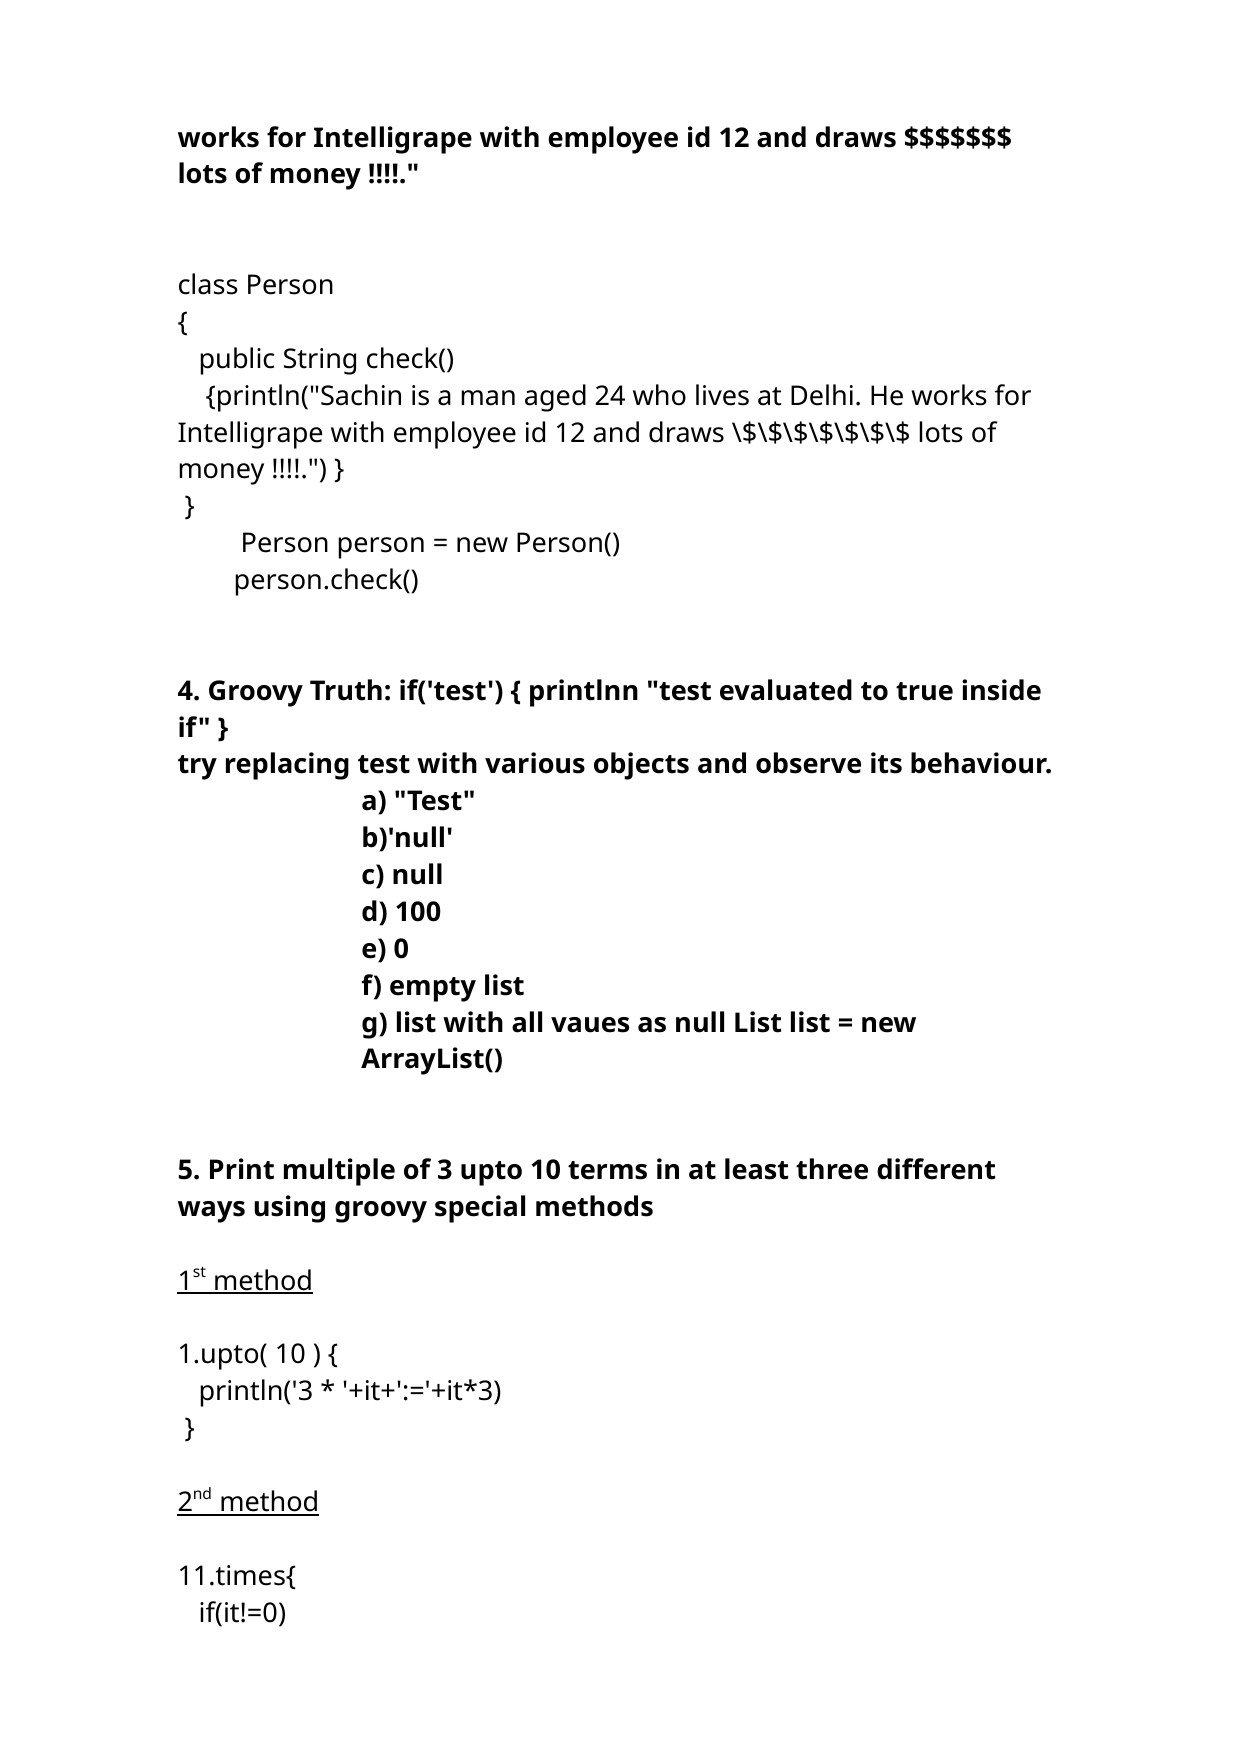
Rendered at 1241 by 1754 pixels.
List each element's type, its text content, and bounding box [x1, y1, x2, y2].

text Person person = new Person() [177, 524, 1063, 561]
text a) "Test" [361, 782, 1004, 819]
text 1st method [177, 1261, 1063, 1298]
text g) list with all vaues as null List list = new ArrayList() [361, 1003, 1004, 1077]
text c) null [361, 856, 1004, 892]
text 2nd method [177, 1482, 1063, 1519]
text } [177, 487, 1063, 524]
text {println("Sachin is a man aged 24 who lives at Delhi. He works for Intelligrape with employee id 12 and draws \$\$\$\$\$\$\$ lots of money !!!!.") } [177, 376, 1063, 487]
text { [177, 302, 1063, 339]
text 5. Print multiple of 3 upto 10 terms in at least three different ways using groovy special methods [177, 1151, 1063, 1224]
text person.check() [177, 561, 1063, 597]
text f) empty list [361, 966, 1004, 1003]
text public String check() [177, 339, 1063, 376]
text if(it!=0) [177, 1593, 1063, 1630]
text d) 100 [361, 892, 1004, 929]
text } [177, 1409, 1063, 1446]
text class Person [177, 266, 1063, 302]
text 4. Groovy Truth: if('test') { printlnn "test evaluated to true inside if" } [177, 671, 1063, 745]
text e) 0 [361, 929, 1004, 966]
text 11.times{ [177, 1556, 1063, 1593]
text 1.upto( 10 ) { [177, 1335, 1063, 1372]
text println('3 * '+it+':='+it*3) [177, 1372, 1063, 1409]
text try replacing test with various objects and observe its behaviour. [177, 745, 1063, 782]
text b)'null' [361, 819, 1004, 856]
text works for Intelligrape with employee id 12 and draws $$$$$$$ lots of money !!!!." [177, 118, 1063, 192]
